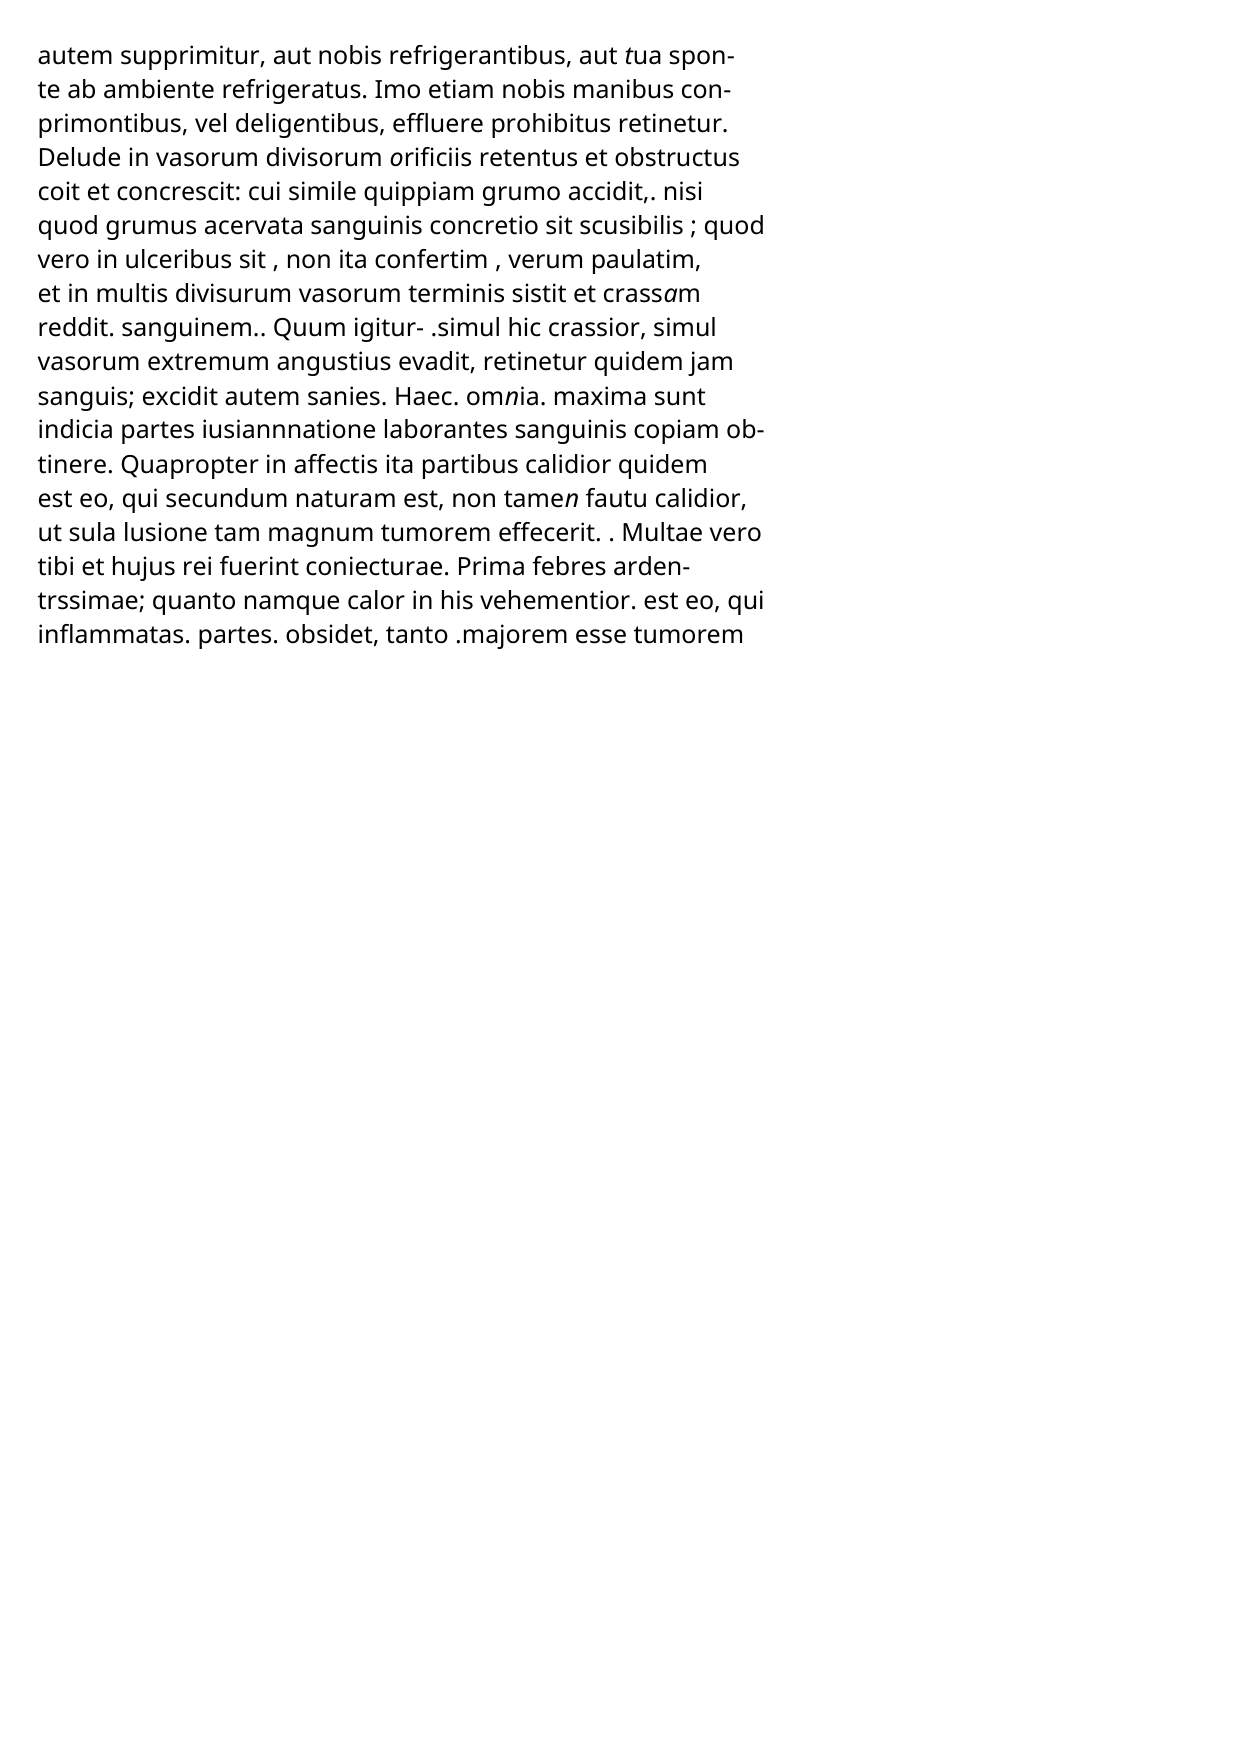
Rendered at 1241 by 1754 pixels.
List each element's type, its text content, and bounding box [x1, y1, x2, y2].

text autem supprimitur, aut nobis refrigerantibus, aut tua spon- te ab ambiente refrigeratus. Imo etiam nobis manibus con- primontibus, vel deligentibus, effluere prohibitus retinetur. Delude in vasorum divisorum orificiis retentus et obstructus coit et concrescit: cui simile quippiam grumo accidit,. nisi quod grumus acervata sanguinis concretio sit scusibilis ; quod vero in ulceribus sit , non ita confertim , verum paulatim, et in multis divisurum vasorum terminis sistit et crassam reddit. sanguinem.. Quum igitur- .simul hic crassior, simul vasorum extremum angustius evadit, retinetur quidem jam sanguis; excidit autem sanies. Haec. omnia. maxima sunt indicia partes iusiannnatione laborantes sanguinis copiam ob- tinere. Quapropter in affectis ita partibus calidior quidem est eo, qui secundum naturam est, non tamen fautu calidior, ut sula lusione tam magnum tumorem effecerit. . Multae vero tibi et hujus rei fuerint coniecturae. Prima febres arden- trssimae; quanto namque calor in his vehementior. est eo, qui inflammatas. partes. obsidet, tanto .majorem esse tumorem [37, 37, 1203, 651]
